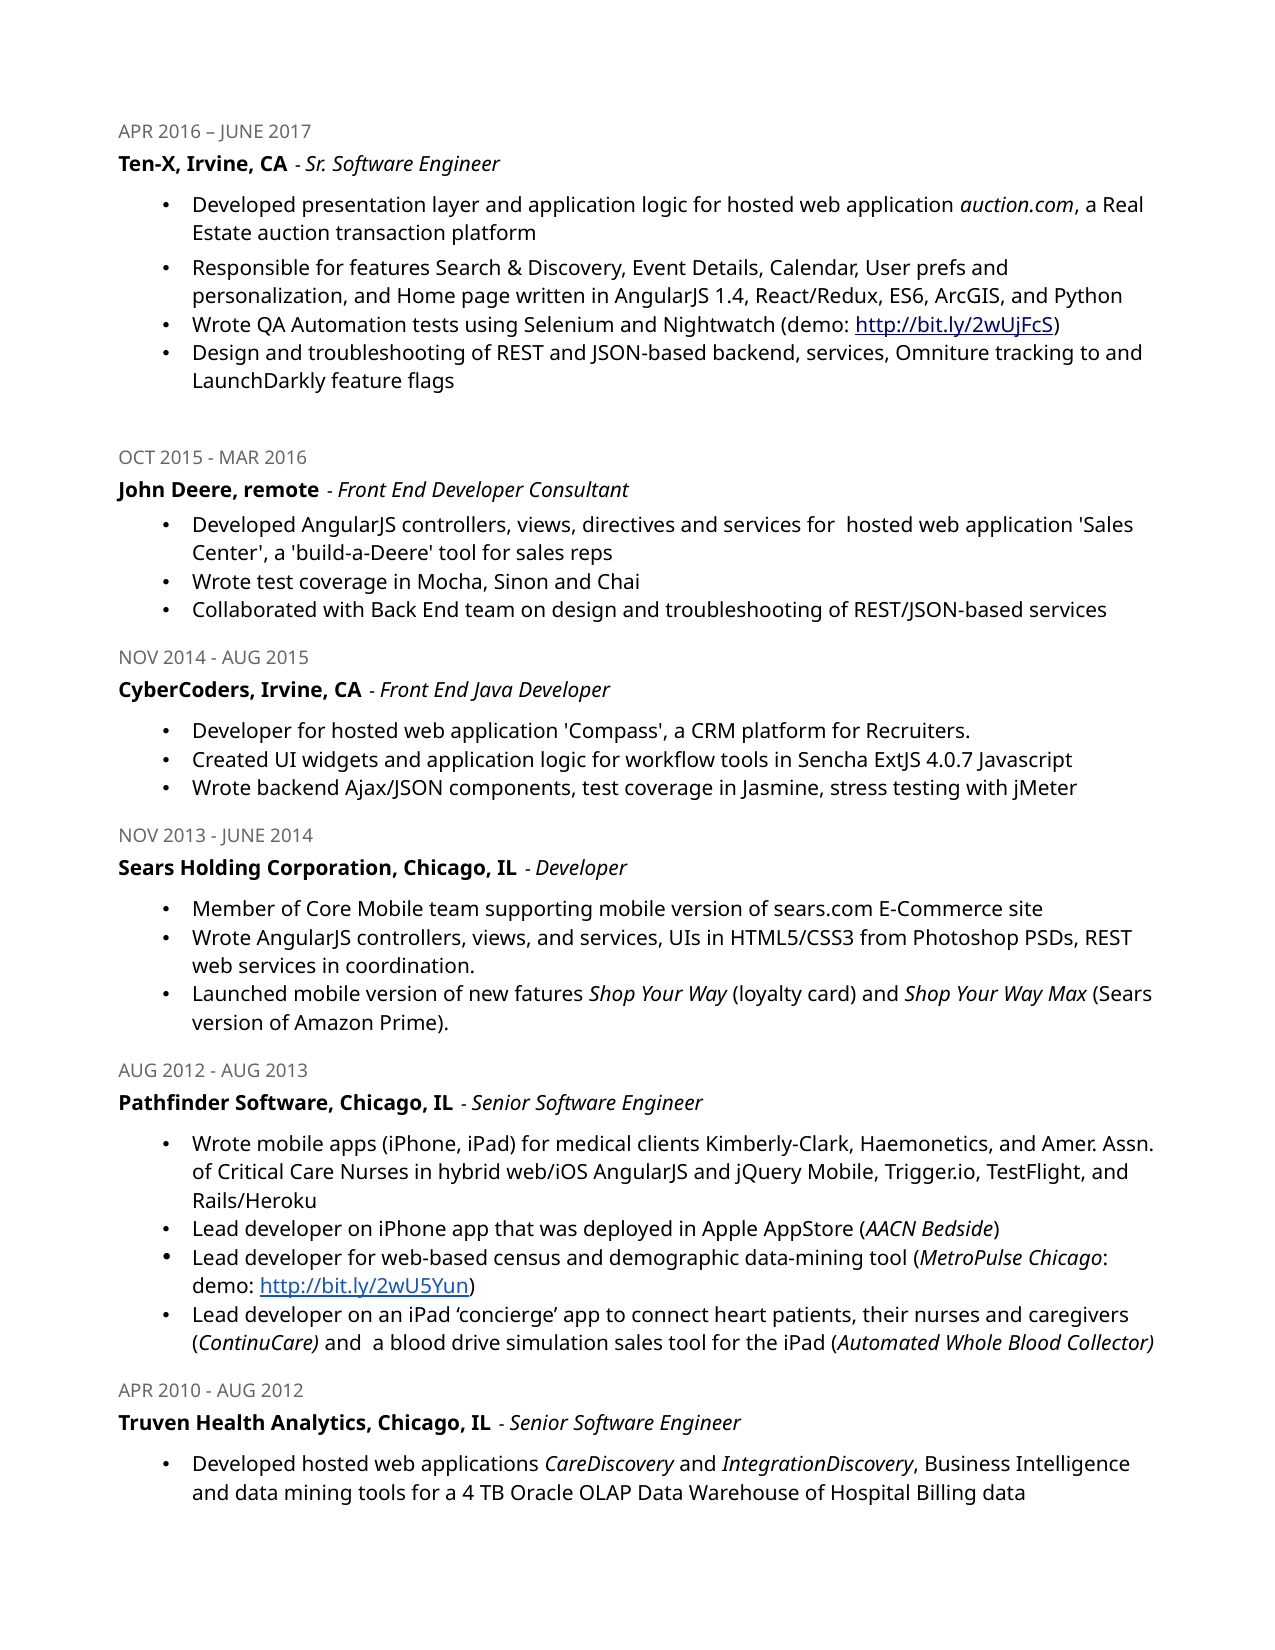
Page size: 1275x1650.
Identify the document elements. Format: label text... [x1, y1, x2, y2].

list Member of Core Mobile team supporting mobile version of sears.com E-Commerce site [162, 894, 1157, 923]
subtitle Pathfinder Software, Chicago, IL - Senior Software Engineer [118, 1083, 1157, 1116]
subtitle Truven Health Analytics, Chicago, IL - Senior Software Engineer [118, 1403, 1157, 1436]
subtitle Sears Holding Corporation, Chicago, IL - Developer [118, 848, 1157, 882]
subtitle NOV 2013 - JUNE 2014 [118, 822, 1157, 848]
list Responsible for features Search & Discovery, Event Details, Calendar, User prefs and personalization, and Home page written in AngularJS 1.4, React/Redux, ES6, ArcGIS, and Python [162, 253, 1157, 310]
list Wrote mobile apps (iPhone, iPad) for medical clients Kimberly-Clark, Haemonetics, and Amer. Assn. of Critical Care Nurses in hybrid web/iOS AngularJS and jQuery Mobile, Trigger.io, TestFlight, and Rails/Heroku [162, 1129, 1157, 1214]
subtitle APR 2016 – JUNE 2017 [118, 118, 1157, 144]
list Wrote AngularJS controllers, views, and services, UIs in HTML5/CSS3 from Photoshop PSDs, REST web services in coordination. [162, 923, 1157, 979]
subtitle Ten-X, Irvine, CA - Sr. Software Engineer [118, 144, 1157, 177]
list Developed hosted web applications CareDiscovery and IntegrationDiscovery, Business Intelligence and data mining tools for a 4 TB Oracle OLAP Data Warehouse of Hospital Billing data [162, 1449, 1157, 1506]
list Wrote QA Automation tests using Selenium and Nightwatch (demo: http://bit.ly/2wUjFcS) [162, 310, 1157, 338]
subtitle NOV 2014 - AUG 2015 [118, 644, 1157, 670]
list Design and troubleshooting of REST and JSON-based backend, services, Omniture tracking to and LaunchDarkly feature flags [162, 338, 1157, 395]
list Developed AngularJS controllers, views, directives and services for hosted web application 'Sales Center', a 'build-a-Deere' tool for sales reps [162, 510, 1157, 567]
subtitle John Deere, remote - Front End Developer Consultant [118, 470, 1157, 503]
subtitle OCT 2015 - MAR 2016 [118, 444, 1157, 470]
list Lead developer on an iPad ‘concierge’ app to connect heart patients, their nurses and caregivers (ContinuCare) and a blood drive simulation sales tool for the iPad (Automated Whole Blood Collector) [162, 1300, 1157, 1357]
subtitle CyberCoders, Irvine, CA - Front End Java Developer [118, 670, 1157, 704]
list Lead developer for web-based census and demographic data-mining tool (MetroPulse Chicago: demo: http://bit.ly/2wU5Yun) [162, 1243, 1157, 1300]
list Collaborated with Back End team on design and troubleshooting of REST/JSON-based services [162, 595, 1157, 624]
subtitle APR 2010 - AUG 2012 [118, 1377, 1157, 1403]
list Wrote backend Ajax/JSON components, test coverage in Jasmine, stress testing with jMeter [162, 773, 1157, 802]
list Launched mobile version of new fatures Shop Your Way (loyalty card) and Shop Your Way Max (Sears version of Amazon Prime). [162, 979, 1157, 1036]
subtitle AUG 2012 - AUG 2013 [118, 1057, 1157, 1083]
list Developer for hosted web application 'Compass', a CRM platform for Recruiters. [162, 716, 1157, 745]
list Wrote test coverage in Mocha, Sinon and Chai [162, 567, 1157, 595]
list Lead developer on iPhone app that was deployed in Apple AppStore (AACN Bedside) [162, 1214, 1157, 1243]
list Developed presentation layer and application logic for hosted web application auction.com, a Real Estate auction transaction platform [162, 190, 1157, 247]
list Created UI widgets and application logic for workflow tools in Sencha ExtJS 4.0.7 Javascript [162, 745, 1157, 773]
